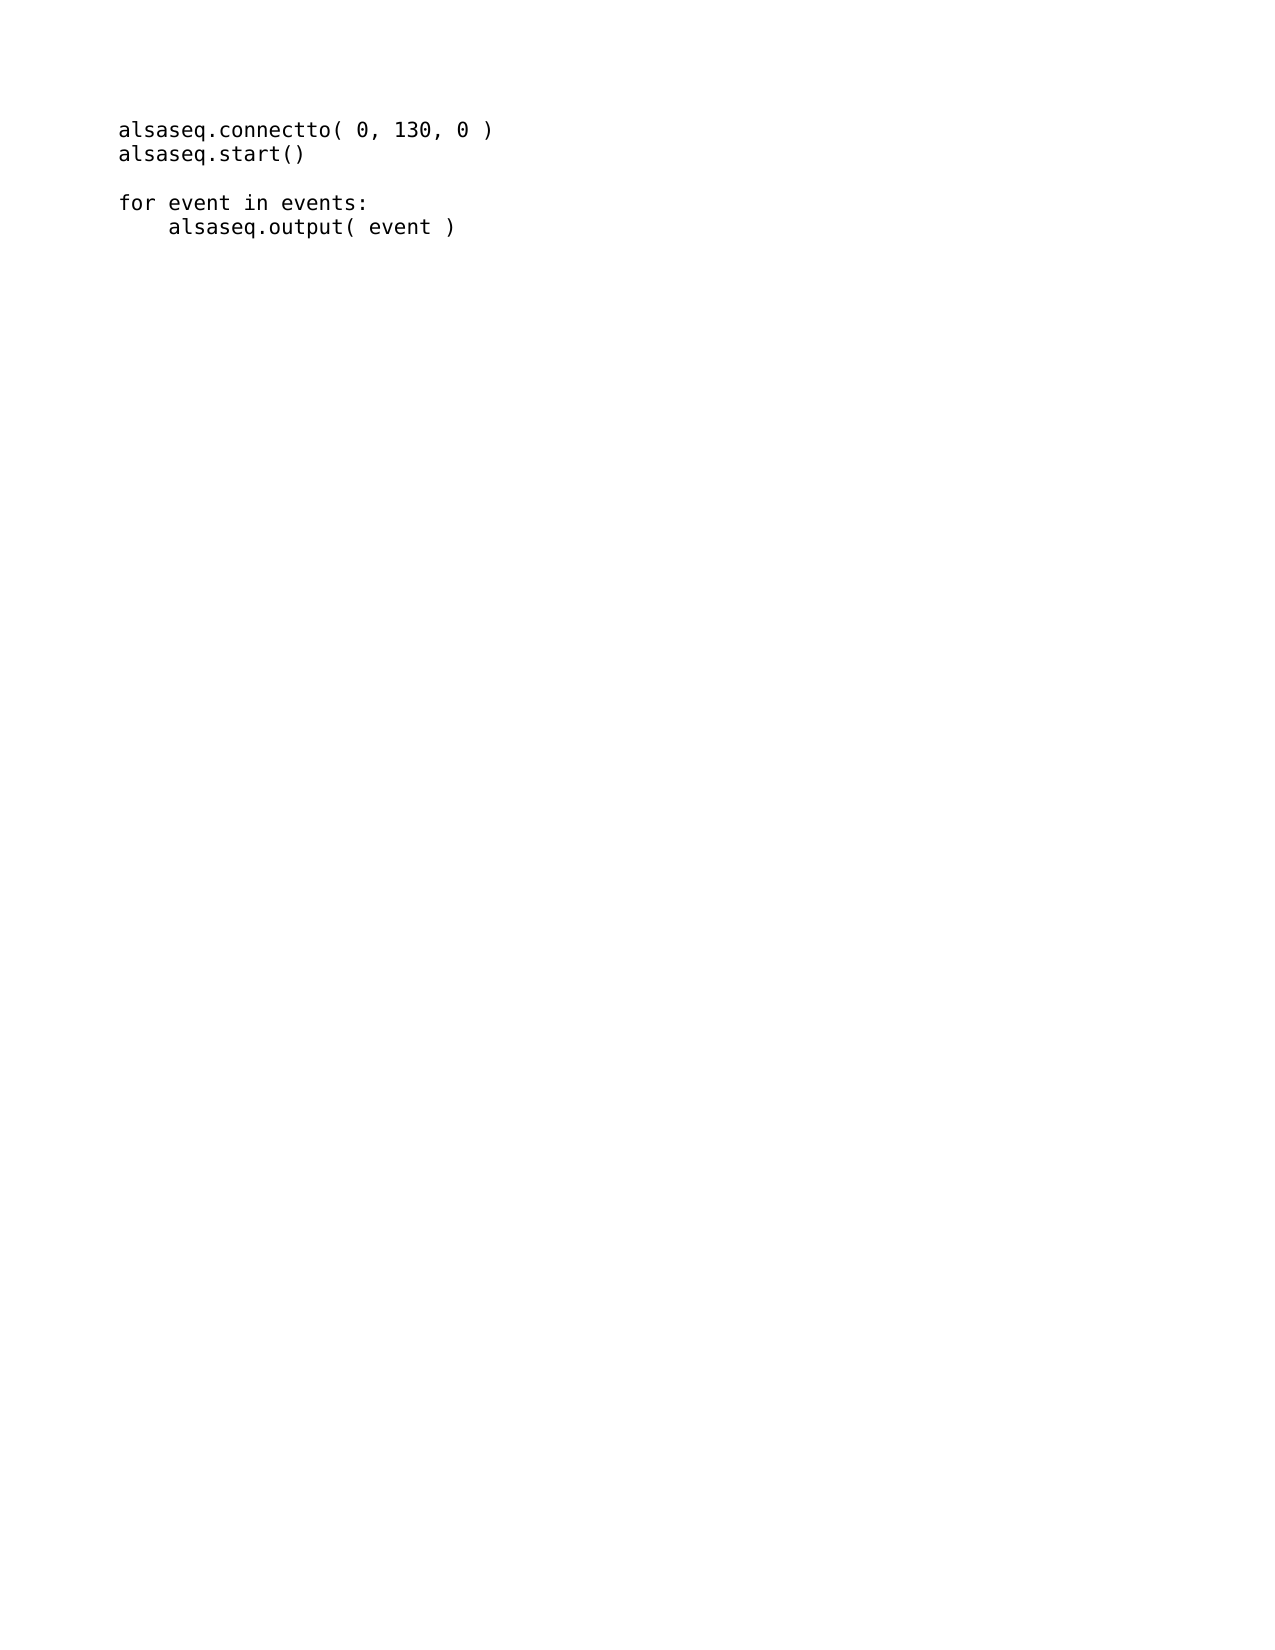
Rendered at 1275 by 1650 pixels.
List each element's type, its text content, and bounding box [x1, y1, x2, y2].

text for event in events: [118, 191, 1157, 215]
text alsaseq.output( event ) [118, 215, 1157, 239]
text alsaseq.start() [118, 142, 1157, 167]
text alsaseq.connectto( 0, 130, 0 ) [118, 118, 1157, 142]
